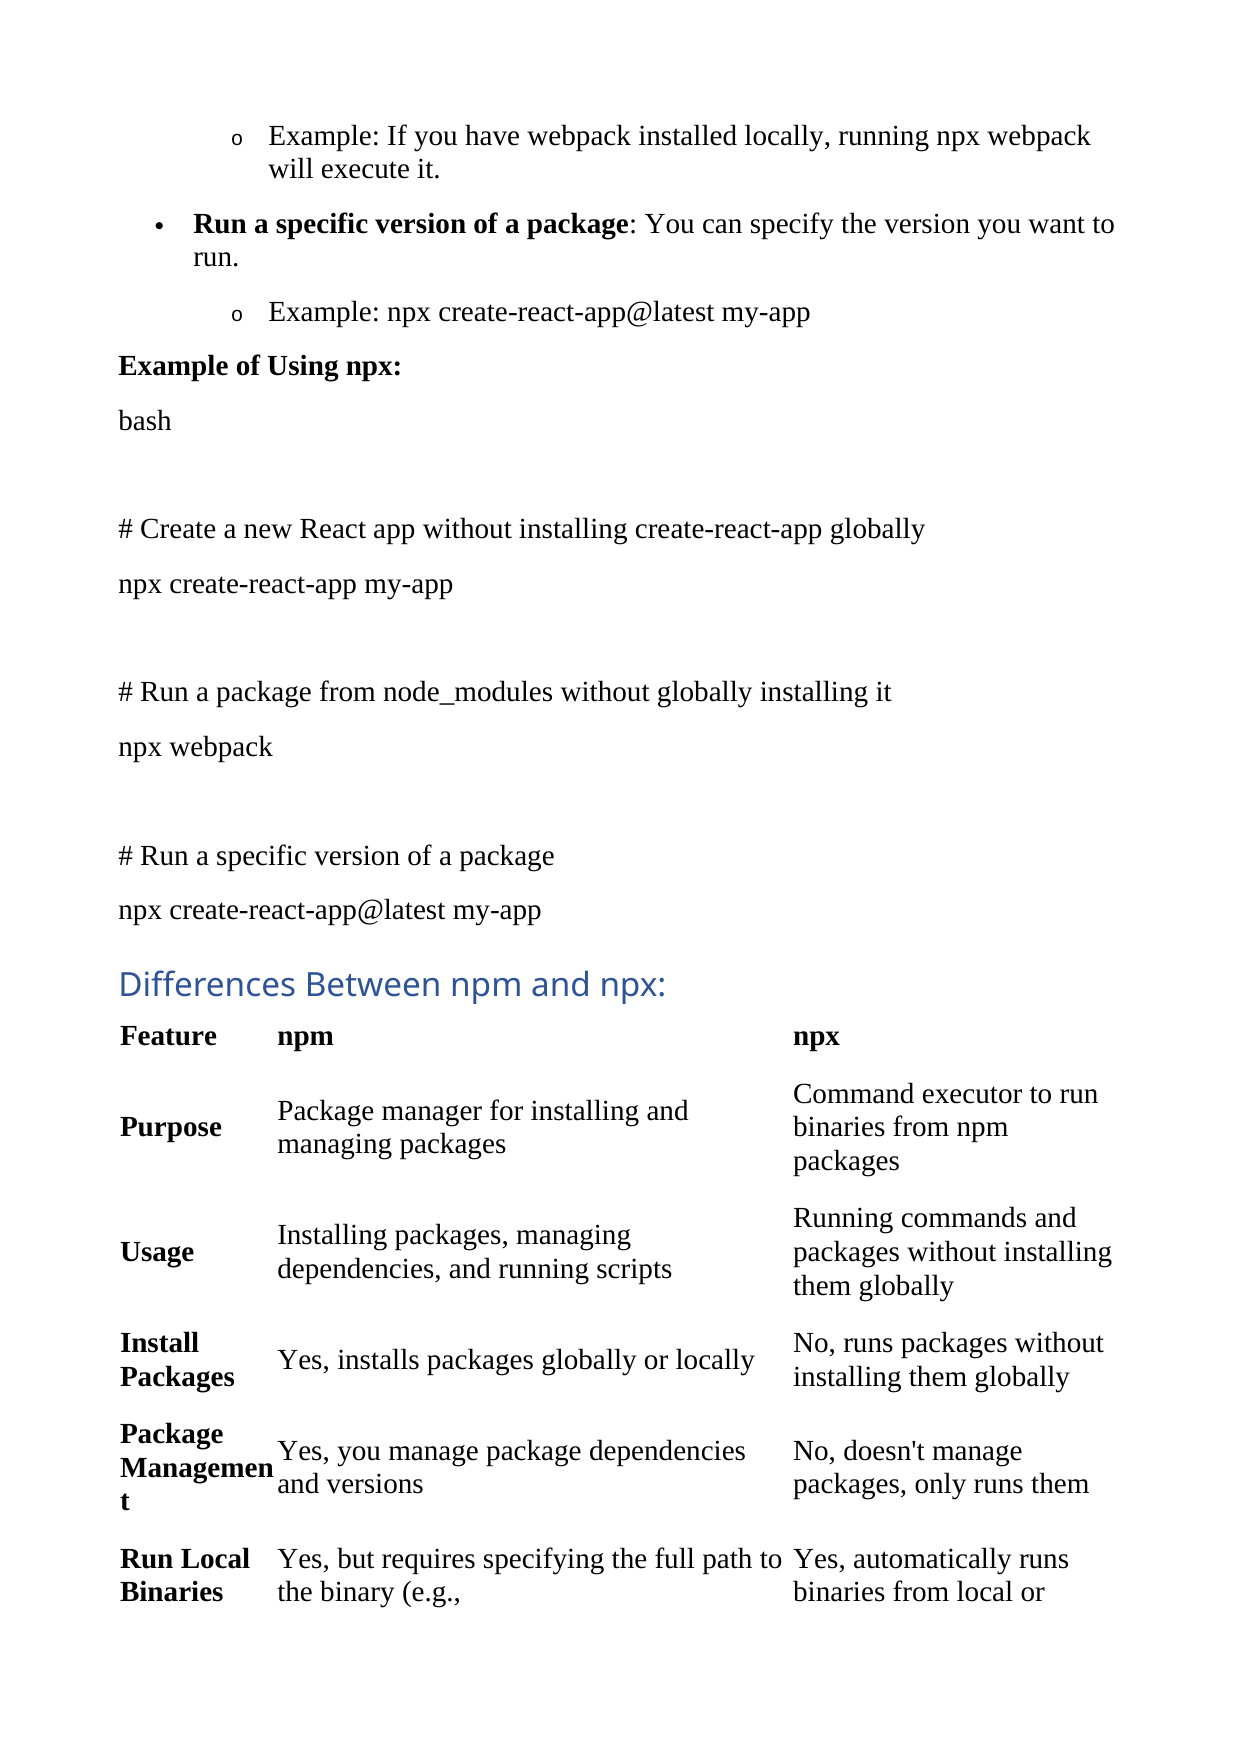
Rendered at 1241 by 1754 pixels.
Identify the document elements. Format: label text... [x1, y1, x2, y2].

table_cell Yes, but requires specifying the full path to the binary (e.g., [276, 1529, 791, 1620]
text Example of Using npx: [118, 348, 1122, 382]
text npx create-react-app my-app [118, 566, 1122, 599]
table_cell No, runs packages without installing them globally [791, 1313, 1122, 1404]
text # Create a new React app without installing create-react-app globally [118, 511, 1122, 545]
subtitle Differences Between npm and npx: [118, 961, 1122, 1006]
list Example: If you have webpack installed locally, running npx webpack will execute it. [231, 118, 1122, 185]
table_cell Install Packages [118, 1313, 276, 1404]
table_header npm [276, 1006, 791, 1064]
table_header Feature [118, 1006, 276, 1064]
table_cell Installing packages, managing dependencies, and running scripts [276, 1189, 791, 1313]
table_cell Yes, automatically runs binaries from local or [791, 1529, 1122, 1620]
text # Run a package from node_modules without globally installing it [118, 674, 1122, 708]
text # Run a specific version of a package [118, 838, 1122, 871]
table_cell Command executor to run binaries from npm packages [791, 1064, 1122, 1188]
table_cell Package Management [118, 1404, 276, 1529]
table_cell Purpose [118, 1064, 276, 1188]
list Example: npx create-react-app@latest my-app [231, 294, 1122, 327]
table_cell Running commands and packages without installing them globally [791, 1189, 1122, 1313]
table_cell Yes, installs packages globally or locally [276, 1313, 791, 1404]
text bash [118, 403, 1122, 436]
table_cell Usage [118, 1189, 276, 1313]
table_cell Package manager for installing and managing packages [276, 1064, 791, 1188]
table_header npx [791, 1006, 1122, 1064]
table_cell Run Local Binaries [118, 1529, 276, 1620]
text npx webpack [118, 729, 1122, 762]
table_cell No, doesn't manage packages, only runs them [791, 1404, 1122, 1529]
table_cell Yes, you manage package dependencies and versions [276, 1404, 791, 1529]
text npx create-react-app@latest my-app [118, 892, 1122, 926]
list Run a specific version of a package: You can specify the version you want to run. [156, 206, 1122, 273]
